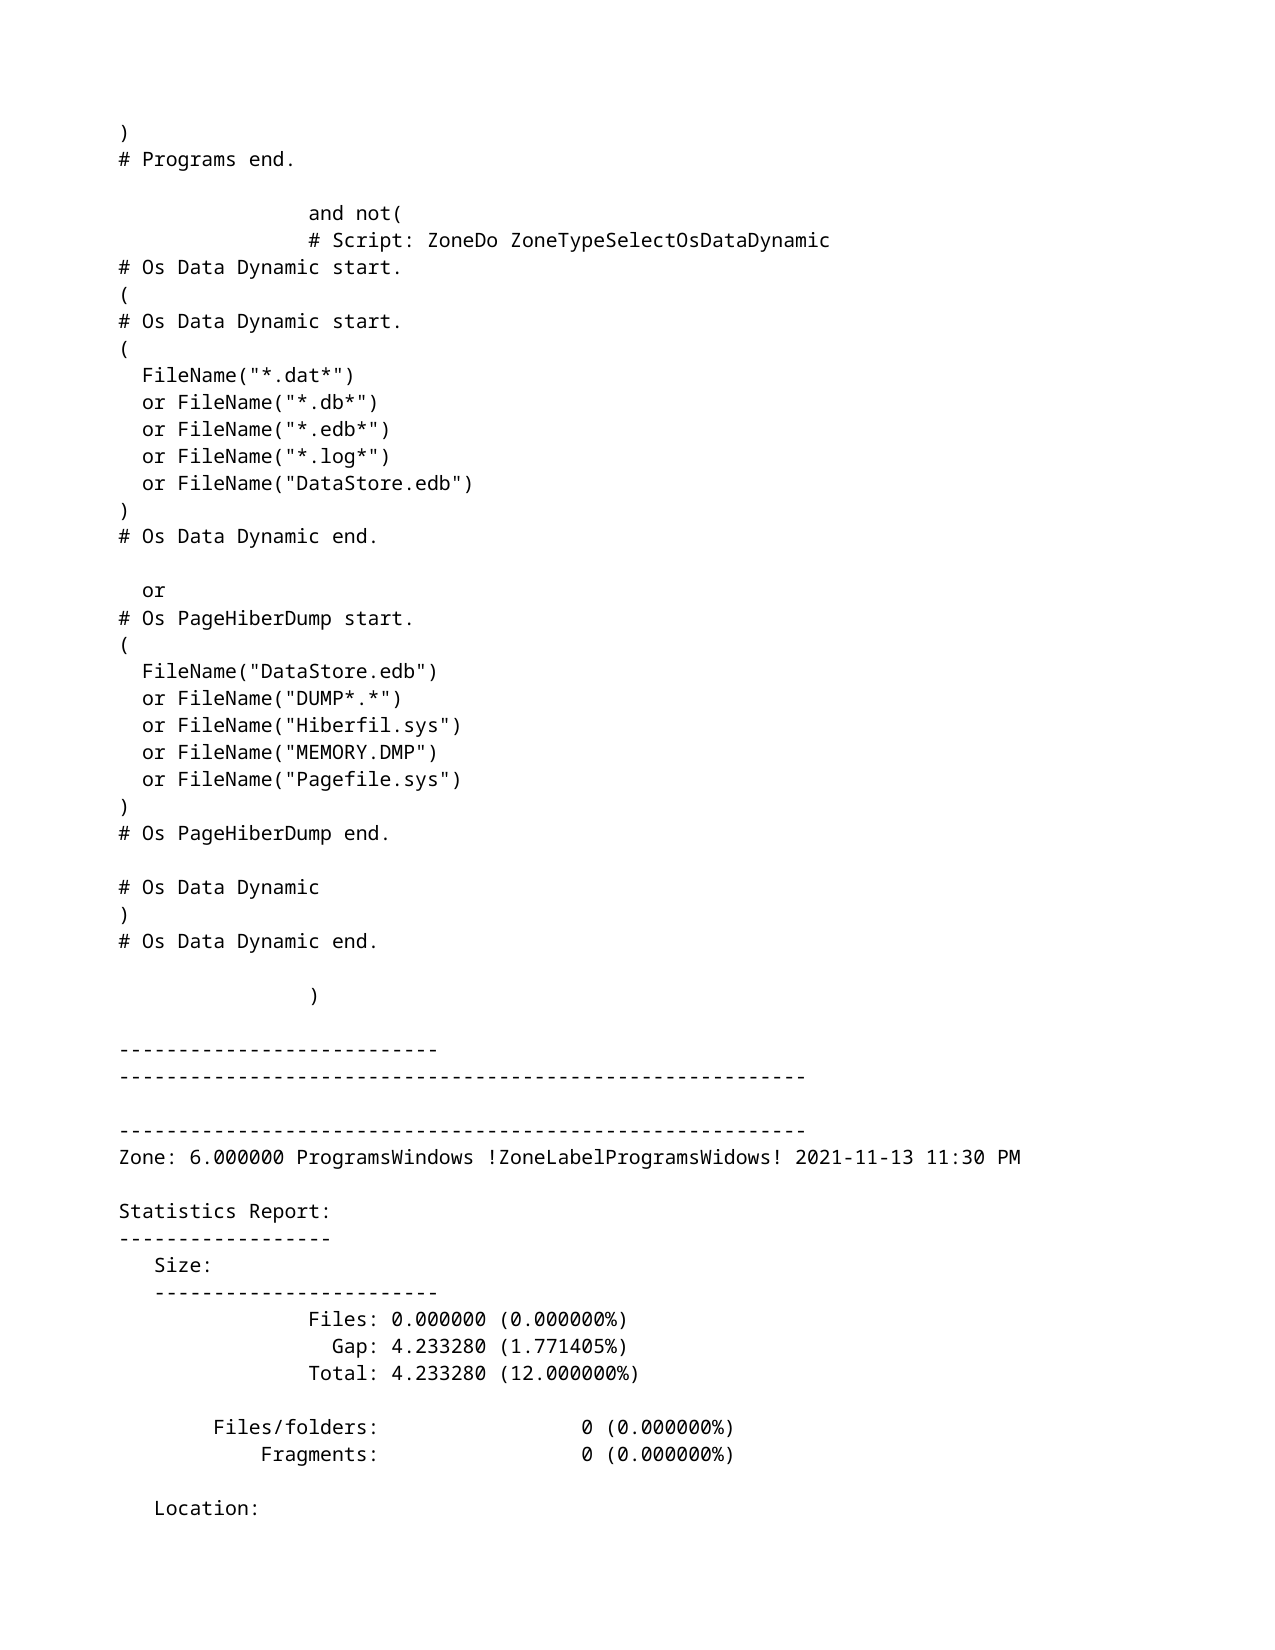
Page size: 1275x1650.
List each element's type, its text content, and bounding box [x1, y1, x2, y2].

text # Os Data Dynamic start. [118, 307, 1157, 334]
text Files/folders: 0 (0.000000%) [118, 1413, 1157, 1440]
text # Os Data Dynamic [118, 873, 1157, 901]
text # Os PageHiberDump end. [118, 819, 1157, 847]
text ( [118, 280, 1157, 307]
text ( [118, 334, 1157, 361]
text Location: [118, 1494, 1157, 1521]
text Statistics Report: [118, 1197, 1157, 1224]
text Zone: 6.000000 ProgramsWindows !ZoneLabelProgramsWidows! 2021-11-13 11:30 PM [118, 1143, 1157, 1170]
text FileName("*.dat*") [118, 361, 1157, 388]
text and not( [118, 199, 1157, 226]
text Size: [118, 1251, 1157, 1278]
text Fragments: 0 (0.000000%) [118, 1440, 1157, 1467]
text FileName("DataStore.edb") [118, 658, 1157, 685]
text ------------------------ [118, 1278, 1157, 1305]
text or FileName("*.db*") [118, 388, 1157, 415]
text ------------------ [118, 1224, 1157, 1251]
text # Programs end. [118, 145, 1157, 172]
text or FileName("MEMORY.DMP") [118, 739, 1157, 766]
text ---------------------------------------------------------- [118, 1116, 1157, 1143]
text or FileName("Hiberfil.sys") [118, 712, 1157, 739]
text ) [118, 793, 1157, 819]
text --------------------------- [118, 1035, 1157, 1062]
text or FileName("Pagefile.sys") [118, 766, 1157, 793]
text # Script: ZoneDo ZoneTypeSelectOsDataDynamic [118, 226, 1157, 253]
text # Os Data Dynamic start. [118, 253, 1157, 280]
text ---------------------------------------------------------- [118, 1062, 1157, 1089]
text or FileName("DataStore.edb") [118, 469, 1157, 496]
text ) [118, 901, 1157, 927]
text ) [118, 981, 1157, 1008]
text ) [118, 118, 1157, 145]
text or [118, 577, 1157, 604]
text Total: 4.233280 (12.000000%) [118, 1359, 1157, 1386]
text # Os PageHiberDump start. [118, 604, 1157, 631]
text ) [118, 496, 1157, 523]
text or FileName("DUMP*.*") [118, 685, 1157, 712]
text or FileName("*.edb*") [118, 415, 1157, 442]
text or FileName("*.log*") [118, 442, 1157, 469]
text # Os Data Dynamic end. [118, 927, 1157, 954]
text Gap: 4.233280 (1.771405%) [118, 1332, 1157, 1359]
text Files: 0.000000 (0.000000%) [118, 1305, 1157, 1332]
text # Os Data Dynamic end. [118, 523, 1157, 550]
text ( [118, 631, 1157, 658]
